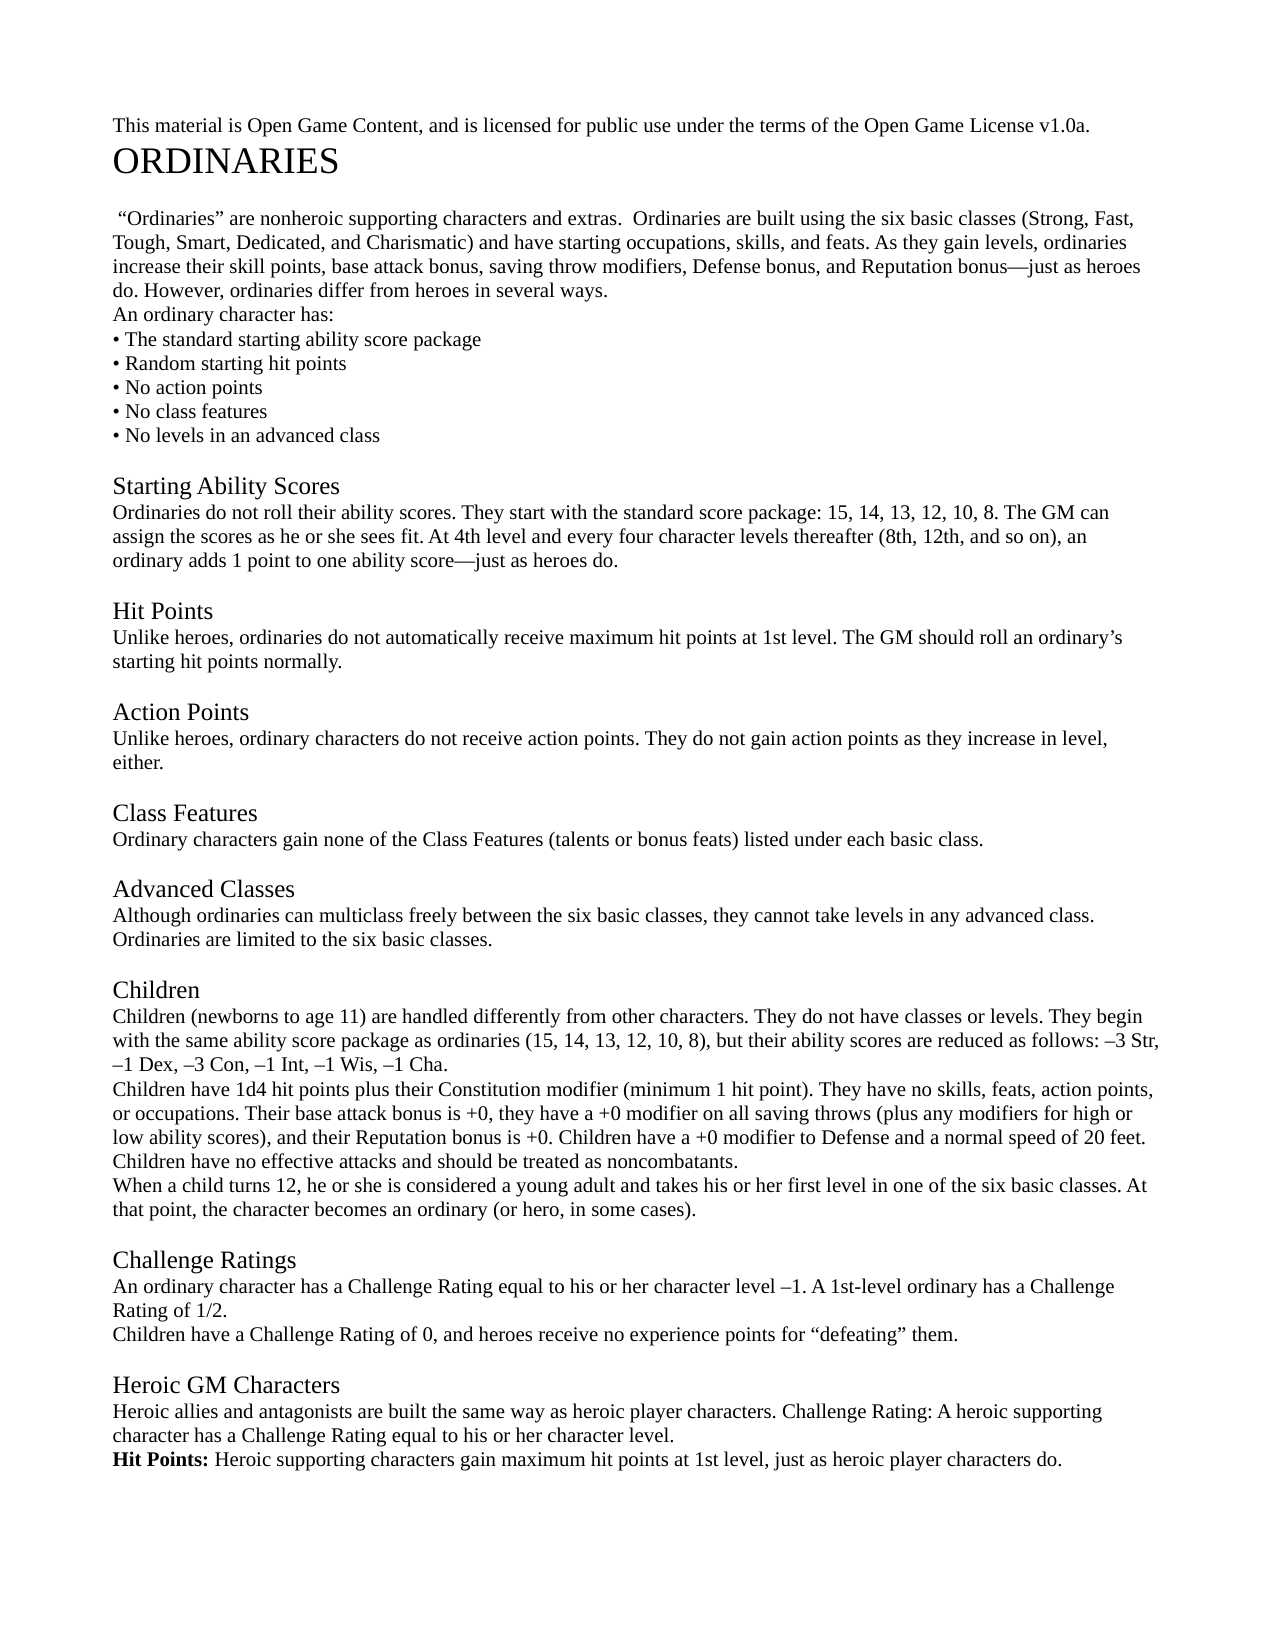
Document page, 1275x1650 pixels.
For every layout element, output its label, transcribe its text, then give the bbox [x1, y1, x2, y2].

text • No class features [112, 399, 1162, 423]
text Hit Points: Heroic supporting characters gain maximum hit points at 1st level, just as heroic player characters do. [112, 1447, 1162, 1471]
text Ordinaries do not roll their ability scores. They start with the standard score package: 15, 14, 13, 12, 10, 8. The GM can assign the scores as he or she sees fit. At 4th level and every four character levels thereafter (8th, 12th, and so on), an ordinary adds 1 point to one ability score—just as heroes do. [112, 499, 1162, 572]
subtitle Children [112, 976, 1162, 1004]
subtitle Challenge Ratings [112, 1245, 1162, 1274]
subtitle Class Features [112, 798, 1162, 826]
text • No levels in an advanced class [112, 423, 1162, 447]
subtitle ORDINARIES [112, 139, 1162, 182]
text Although ordinaries can multiclass freely between the six basic classes, they cannot take levels in any advanced class. Ordinaries are limited to the six basic classes. [112, 903, 1162, 951]
text Heroic allies and antagonists are built the same way as heroic player characters. Challenge Rating: A heroic supporting character has a Challenge Rating equal to his or her character level. [112, 1399, 1162, 1447]
subtitle Action Points [112, 697, 1162, 726]
subtitle Heroic GM Characters [112, 1370, 1162, 1399]
text This material is Open Game Content, and is licensed for public use under the terms of the Open Game License v1.0a. [112, 112, 1162, 139]
text Ordinary characters gain none of the Class Features (talents or bonus feats) listed under each basic class. [112, 826, 1162, 851]
text An ordinary character has a Challenge Rating equal to his or her character level –1. A 1st-level ordinary has a Challenge Rating of 1/2. [112, 1274, 1162, 1322]
text Unlike heroes, ordinary characters do not receive action points. They do not gain action points as they increase in level, either. [112, 726, 1162, 774]
text An ordinary character has: [112, 302, 1162, 326]
text Children have a Challenge Rating of 0, and heroes receive no experience points for “defeating” them. [112, 1322, 1162, 1346]
text • The standard starting ability score package [112, 326, 1162, 351]
text Children (newborns to age 11) are handled differently from other characters. They do not have classes or levels. They begin with the same ability score package as ordinaries (15, 14, 13, 12, 10, 8), but their ability scores are reduced as follows: –3 Str, –1 Dex, –3 Con, –1 Int, –1 Wis, –1 Cha. [112, 1004, 1162, 1076]
subtitle Advanced Classes [112, 874, 1162, 903]
subtitle Hit Points [112, 596, 1162, 624]
text Children have 1d4 hit points plus their Constitution modifier (minimum 1 hit point). They have no skills, feats, action points, or occupations. Their base attack bonus is +0, they have a +0 modifier on all saving throws (plus any modifiers for high or low ability scores), and their Reputation bonus is +0. Children have a +0 modifier to Defense and a normal speed of 20 feet. Children have no effective attacks and should be treated as noncombatants. [112, 1076, 1162, 1173]
text When a child turns 12, he or she is considered a young adult and takes his or her first level in one of the six basic classes. At that point, the character becomes an ordinary (or hero, in some cases). [112, 1173, 1162, 1221]
text • Random starting hit points [112, 351, 1162, 374]
text • No action points [112, 374, 1162, 399]
text “Ordinaries” are nonheroic supporting characters and extras. Ordinaries are built using the six basic classes (Strong, Fast, Tough, Smart, Dedicated, and Charismatic) and have starting occupations, skills, and feats. As they gain levels, ordinaries increase their skill points, base attack bonus, saving throw modifiers, Defense bonus, and Reputation bonus—just as heroes do. However, ordinaries differ from heroes in several ways. [112, 206, 1162, 302]
subtitle Starting Ability Scores [112, 471, 1162, 499]
text Unlike heroes, ordinaries do not automatically receive maximum hit points at 1st level. The GM should roll an ordinary’s starting hit points normally. [112, 624, 1162, 673]
